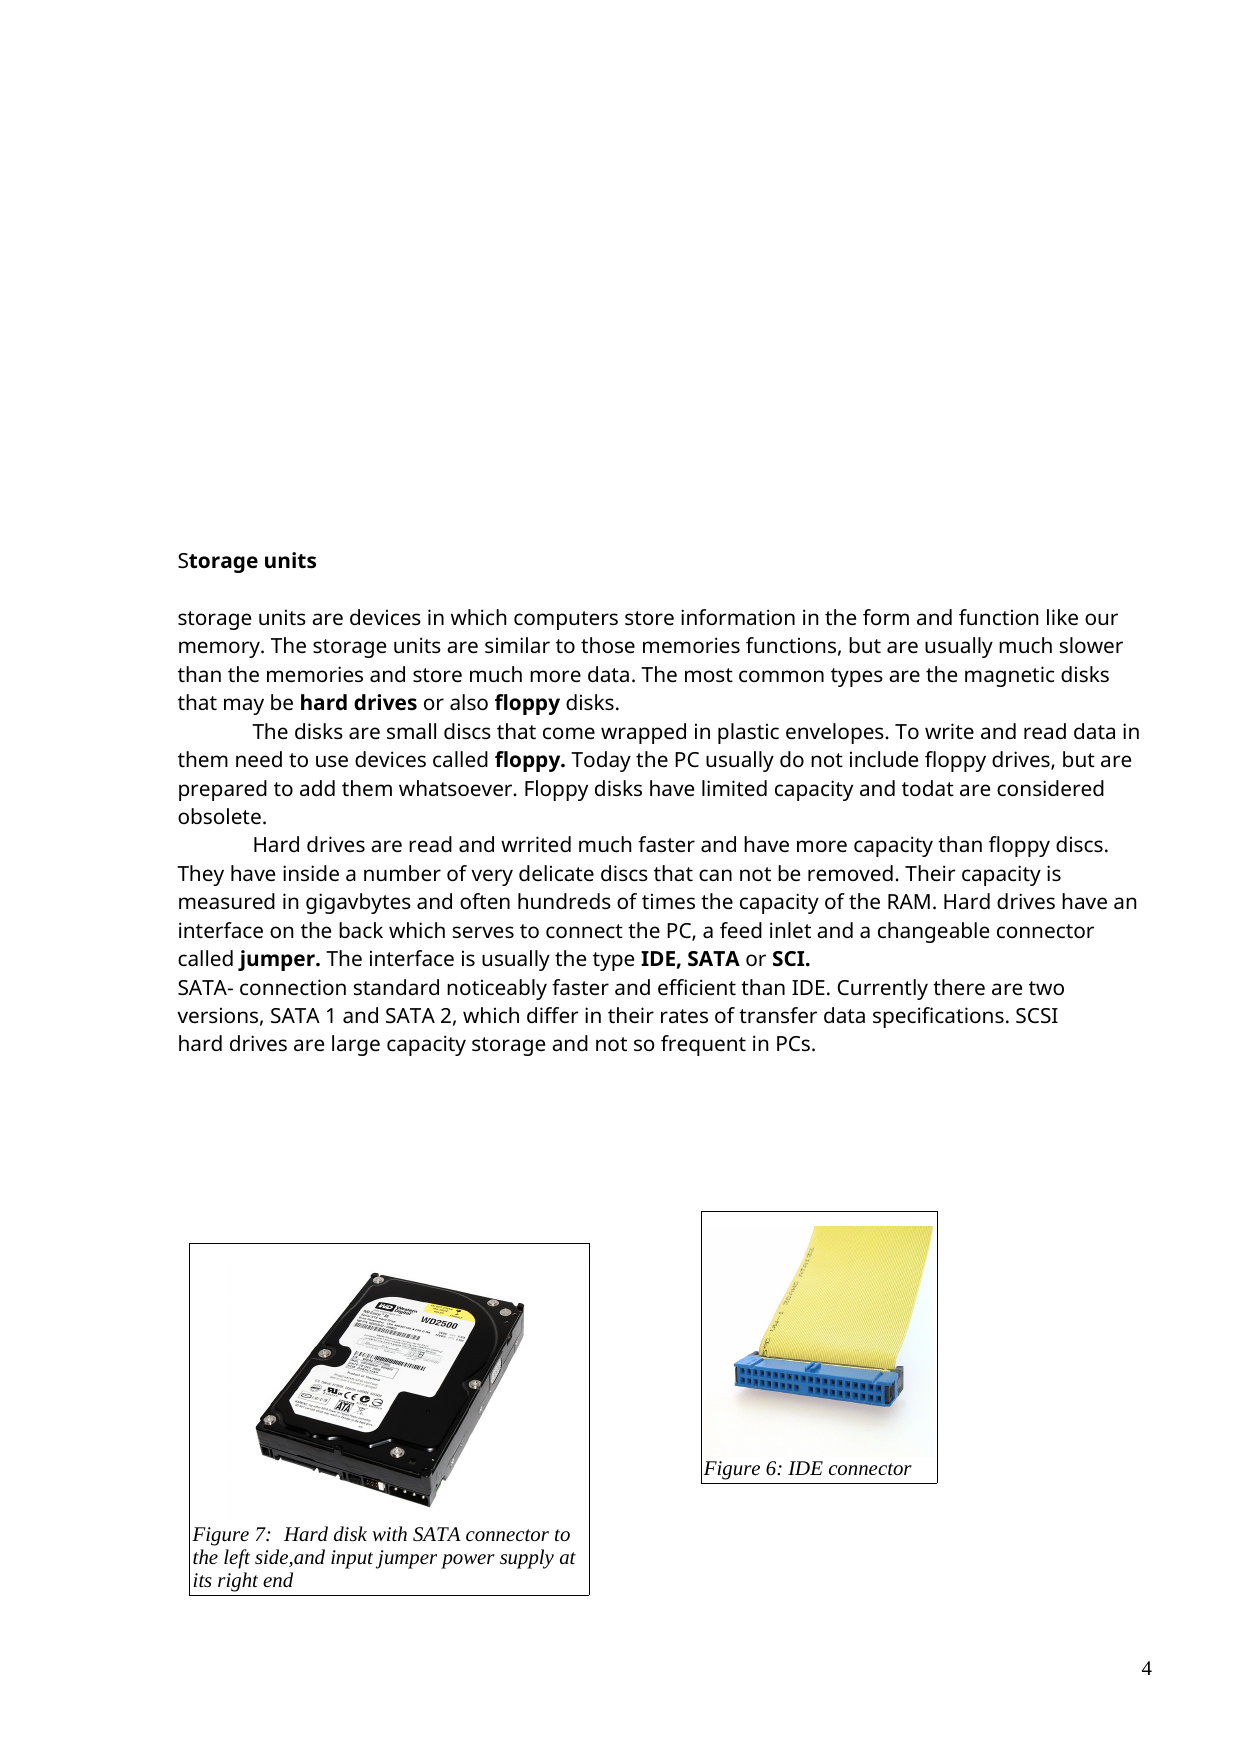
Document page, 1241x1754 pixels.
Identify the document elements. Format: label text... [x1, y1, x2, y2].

text [177, 1578, 1152, 1624]
text Storage units storage units are devices in which computers store information in the form and function like our memory. The storage units are similar to those memories functions, but are usually much slower than the memories and store much more data. The most common types are the magnetic disks that may be hard drives or also floppy disks. The disks are small discs that come wrapped in plastic envelopes. To write and read data in them need to use devices called floppy. Today the PC usually do not include floppy drives, but are prepared to add them whatsoever. Floppy disks have limited capacity and todat are considered obsolete. Hard drives are read and wrrited much faster and have more capacity than floppy discs. They have inside a number of very delicate discs that can not be removed. Their capacity is measured in gigavbytes and often hundreds of times the capacity of the RAM. Hard drives have an interface on the back which serves to connect the PC, a feed inlet and a changeable connector called jumper. The interface is usually the type IDE, SATA or SCI. SATA- connection standard noticeably faster and efficient than IDE. Currently there are two versions, SATA 1 and SATA 2, which differ in their rates of transfer data specifications. SCSI hard drives are large capacity storage and not so frequent in PCs. [177, 518, 1152, 1129]
picture [703, 1226, 934, 1457]
picture [192, 1258, 587, 1523]
text Figure 7: Hard disk with SATA connector to the left side,and input jumper power supply at its right end [192, 1523, 586, 1592]
text Figure 6: IDE connector [704, 1457, 934, 1480]
